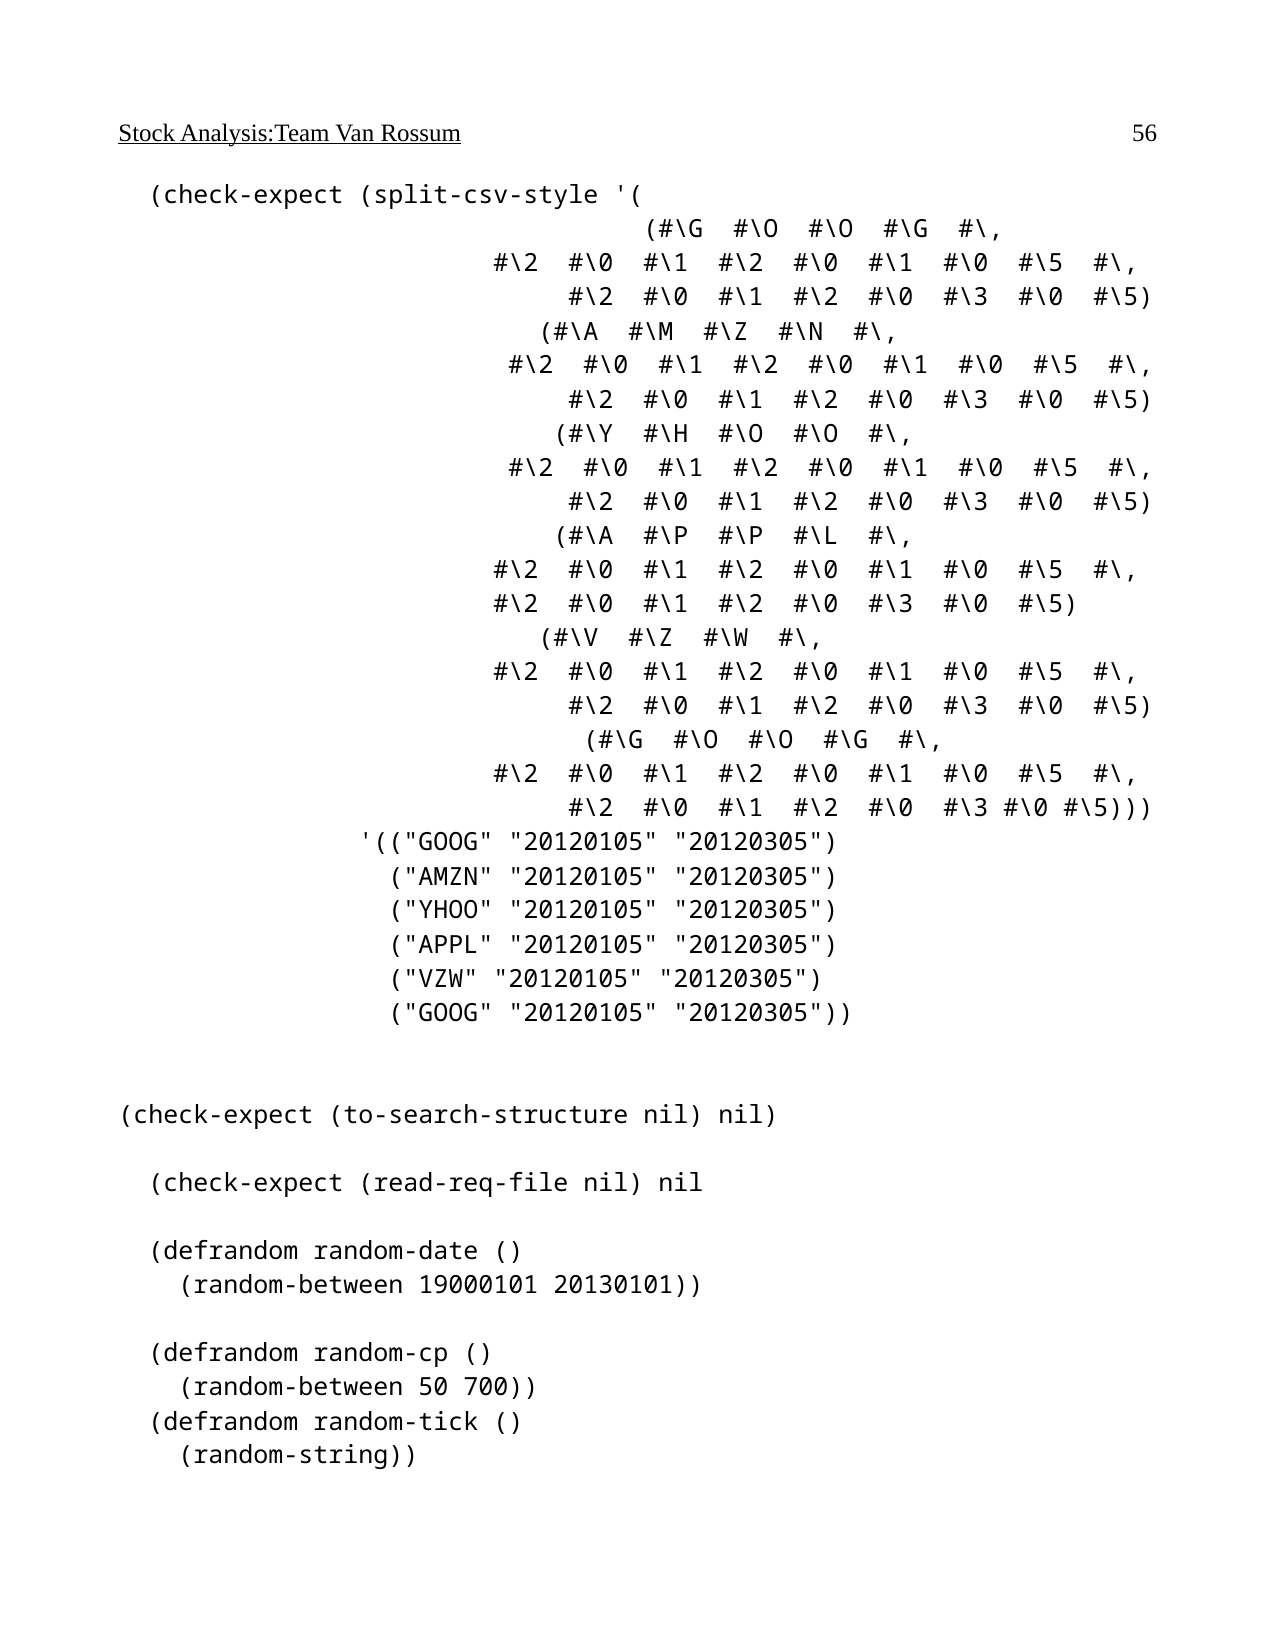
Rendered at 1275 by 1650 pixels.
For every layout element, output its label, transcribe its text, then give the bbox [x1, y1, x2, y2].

text (check-expect (read-req-file nil) nil [118, 1165, 1157, 1199]
text ("GOOG" "20120105" "20120305")) [118, 994, 1157, 1028]
text #\2 #\0 #\1 #\2 #\0 #\3 #\0 #\5) [118, 483, 1157, 517]
text #\2 #\0 #\1 #\2 #\0 #\3 #\0 #\5) [118, 586, 1157, 620]
text #\2 #\0 #\1 #\2 #\0 #\1 #\0 #\5 #\, [118, 552, 1157, 586]
text ("VZW" "20120105" "20120305") [118, 960, 1157, 994]
text (defrandom random-date () [118, 1233, 1157, 1267]
text (#\Y #\H #\O #\O #\, [118, 415, 1157, 449]
text (#\A #\P #\P #\L #\, [118, 517, 1157, 552]
text #\2 #\0 #\1 #\2 #\0 #\3 #\0 #\5) [118, 279, 1157, 313]
text (random-between 19000101 20130101)) [118, 1267, 1157, 1301]
text #\2 #\0 #\1 #\2 #\0 #\3 #\0 #\5) [118, 688, 1157, 722]
text (#\G #\O #\O #\G #\, [118, 211, 1157, 245]
text #\2 #\0 #\1 #\2 #\0 #\1 #\0 #\5 #\, [118, 756, 1157, 790]
text #\2 #\0 #\1 #\2 #\0 #\1 #\0 #\5 #\, [118, 654, 1157, 688]
text (#\V #\Z #\W #\, [118, 620, 1157, 654]
text (#\G #\O #\O #\G #\, [118, 722, 1157, 756]
text (#\A #\M #\Z #\N #\, [118, 313, 1157, 347]
text ("AMZN" "20120105" "20120305") [118, 858, 1157, 892]
text (random-between 50 700)) [118, 1369, 1157, 1403]
text #\2 #\0 #\1 #\2 #\0 #\3 #\0 #\5))) [118, 790, 1157, 824]
text (check-expect (split-csv-style '( [118, 177, 1157, 211]
text ("YHOO" "20120105" "20120305") [118, 892, 1157, 926]
text '(("GOOG" "20120105" "20120305") [118, 824, 1157, 858]
text #\2 #\0 #\1 #\2 #\0 #\1 #\0 #\5 #\, [118, 347, 1157, 381]
text #\2 #\0 #\1 #\2 #\0 #\1 #\0 #\5 #\, [118, 449, 1157, 483]
text (check-expect (to-search-structure nil) nil) [118, 1097, 1157, 1131]
text ("APPL" "20120105" "20120305") [118, 926, 1157, 960]
text (defrandom random-tick () [118, 1403, 1157, 1437]
text #\2 #\0 #\1 #\2 #\0 #\3 #\0 #\5) [118, 381, 1157, 415]
text (defrandom random-cp () [118, 1335, 1157, 1369]
text (random-string)) [118, 1437, 1157, 1471]
text #\2 #\0 #\1 #\2 #\0 #\1 #\0 #\5 #\, [118, 245, 1157, 279]
